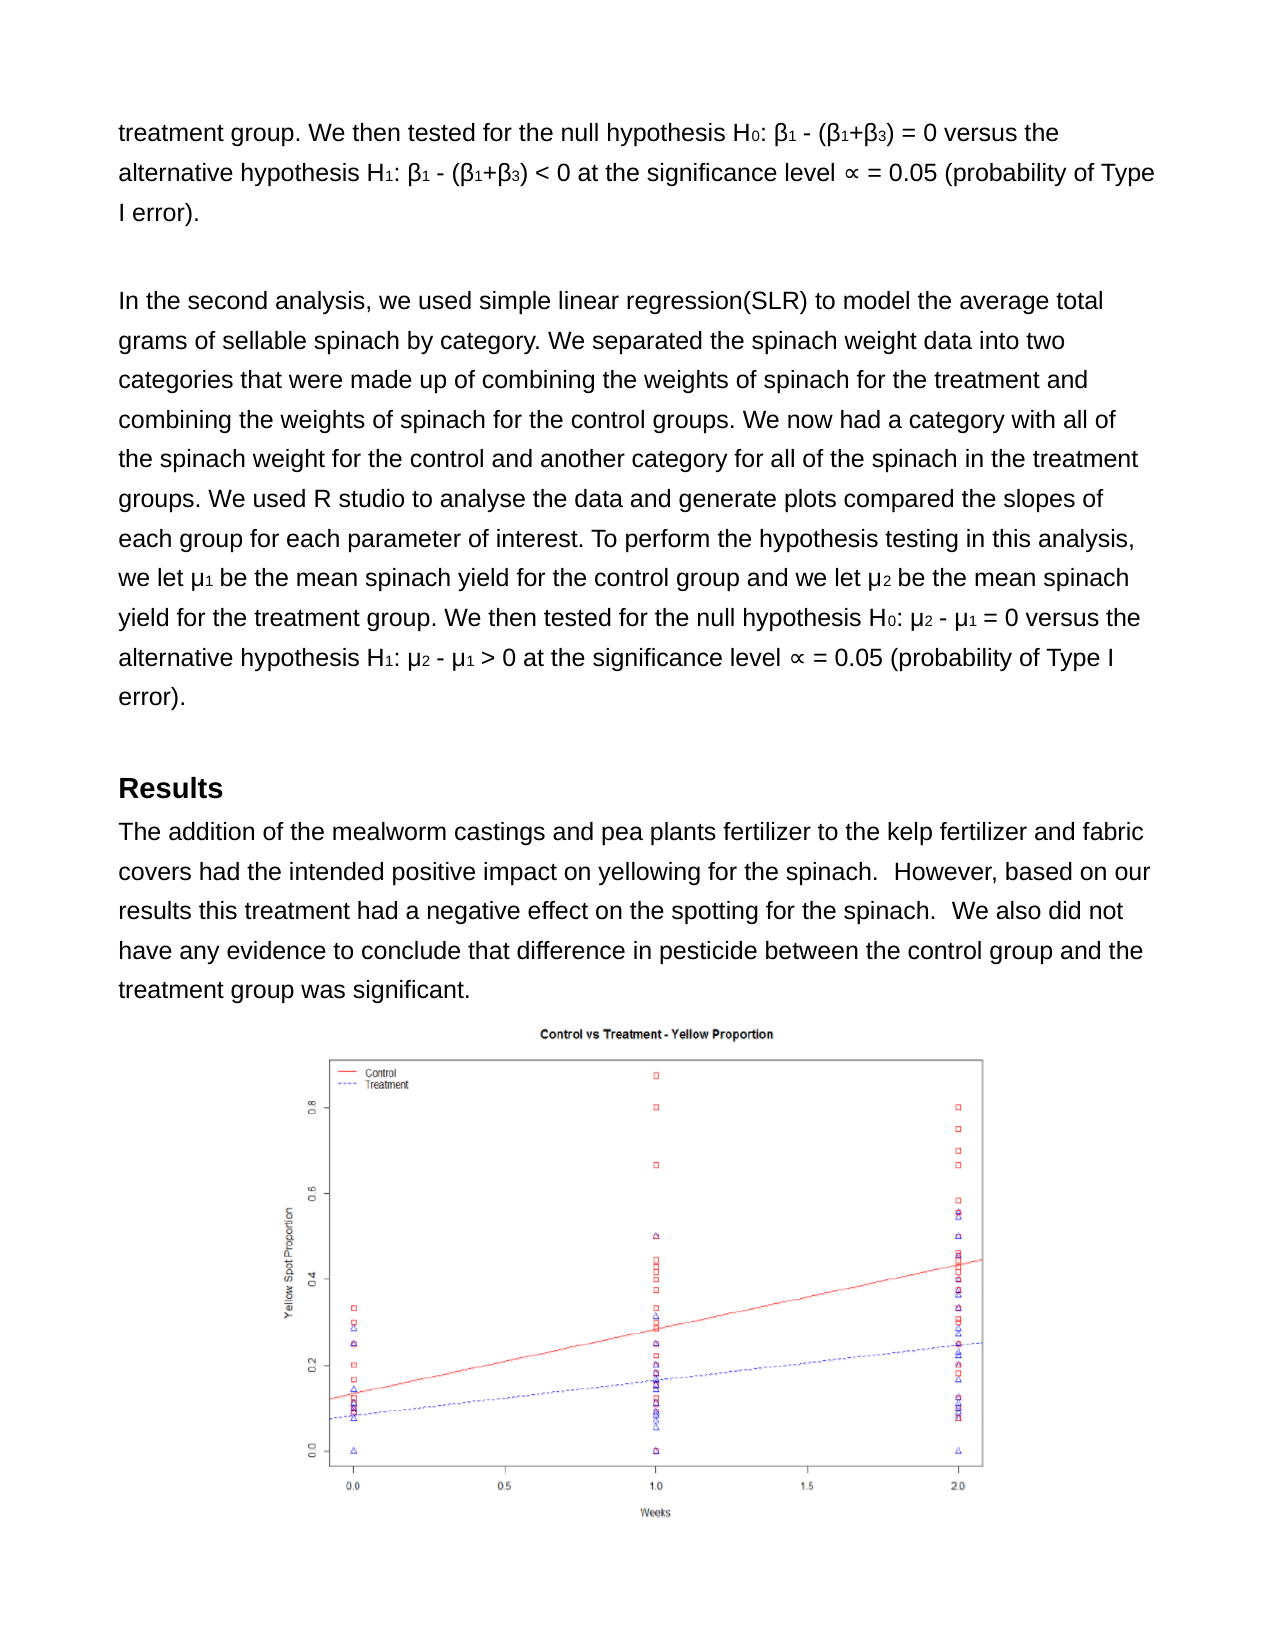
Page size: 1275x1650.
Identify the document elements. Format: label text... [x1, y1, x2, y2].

text treatment group. We then tested for the null hypothesis H0: β1 - (β1+β3) = 0 versus the alternative hypothesis H1: β1 - (β1+β3) < 0 at the significance level ∝ = 0.05 (probability of Type I error). [118, 118, 1157, 226]
text Results [118, 771, 1157, 804]
text In the second analysis, we used simple linear regression(SLR) to model the average total grams of sellable spinach by category. We separated the spinach weight data into two categories that were made up of combining the weights of spinach for the treatment and combining the weights of spinach for the control groups. We now had a category with all of the spinach weight for the control and another category for all of the spinach in the treatment groups. We used R studio to analyse the data and generate plots compared the slopes of each group for each parameter of interest. To perform the hypothesis testing in this analysis, we let μ1 be the mean spinach yield for the control group and we let μ2 be the mean spinach yield for the treatment group. We then tested for the null hypothesis H0: μ2 - μ1 = 0 versus the alternative hypothesis H1: μ2 - μ1 > 0 at the significance level ∝ = 0.05 (probability of Type I error). [118, 286, 1157, 711]
picture [273, 1015, 1002, 1531]
text The addition of the mealworm castings and pea plants fertilizer to the kelp fertilizer and fabric covers had the intended positive impact on yellowing for the spinach. However, based on our results this treatment had a negative effect on the spotting for the spinach. We also did not have any evidence to conclude that difference in pesticide between the control group and the treatment group was significant. [118, 817, 1157, 1004]
